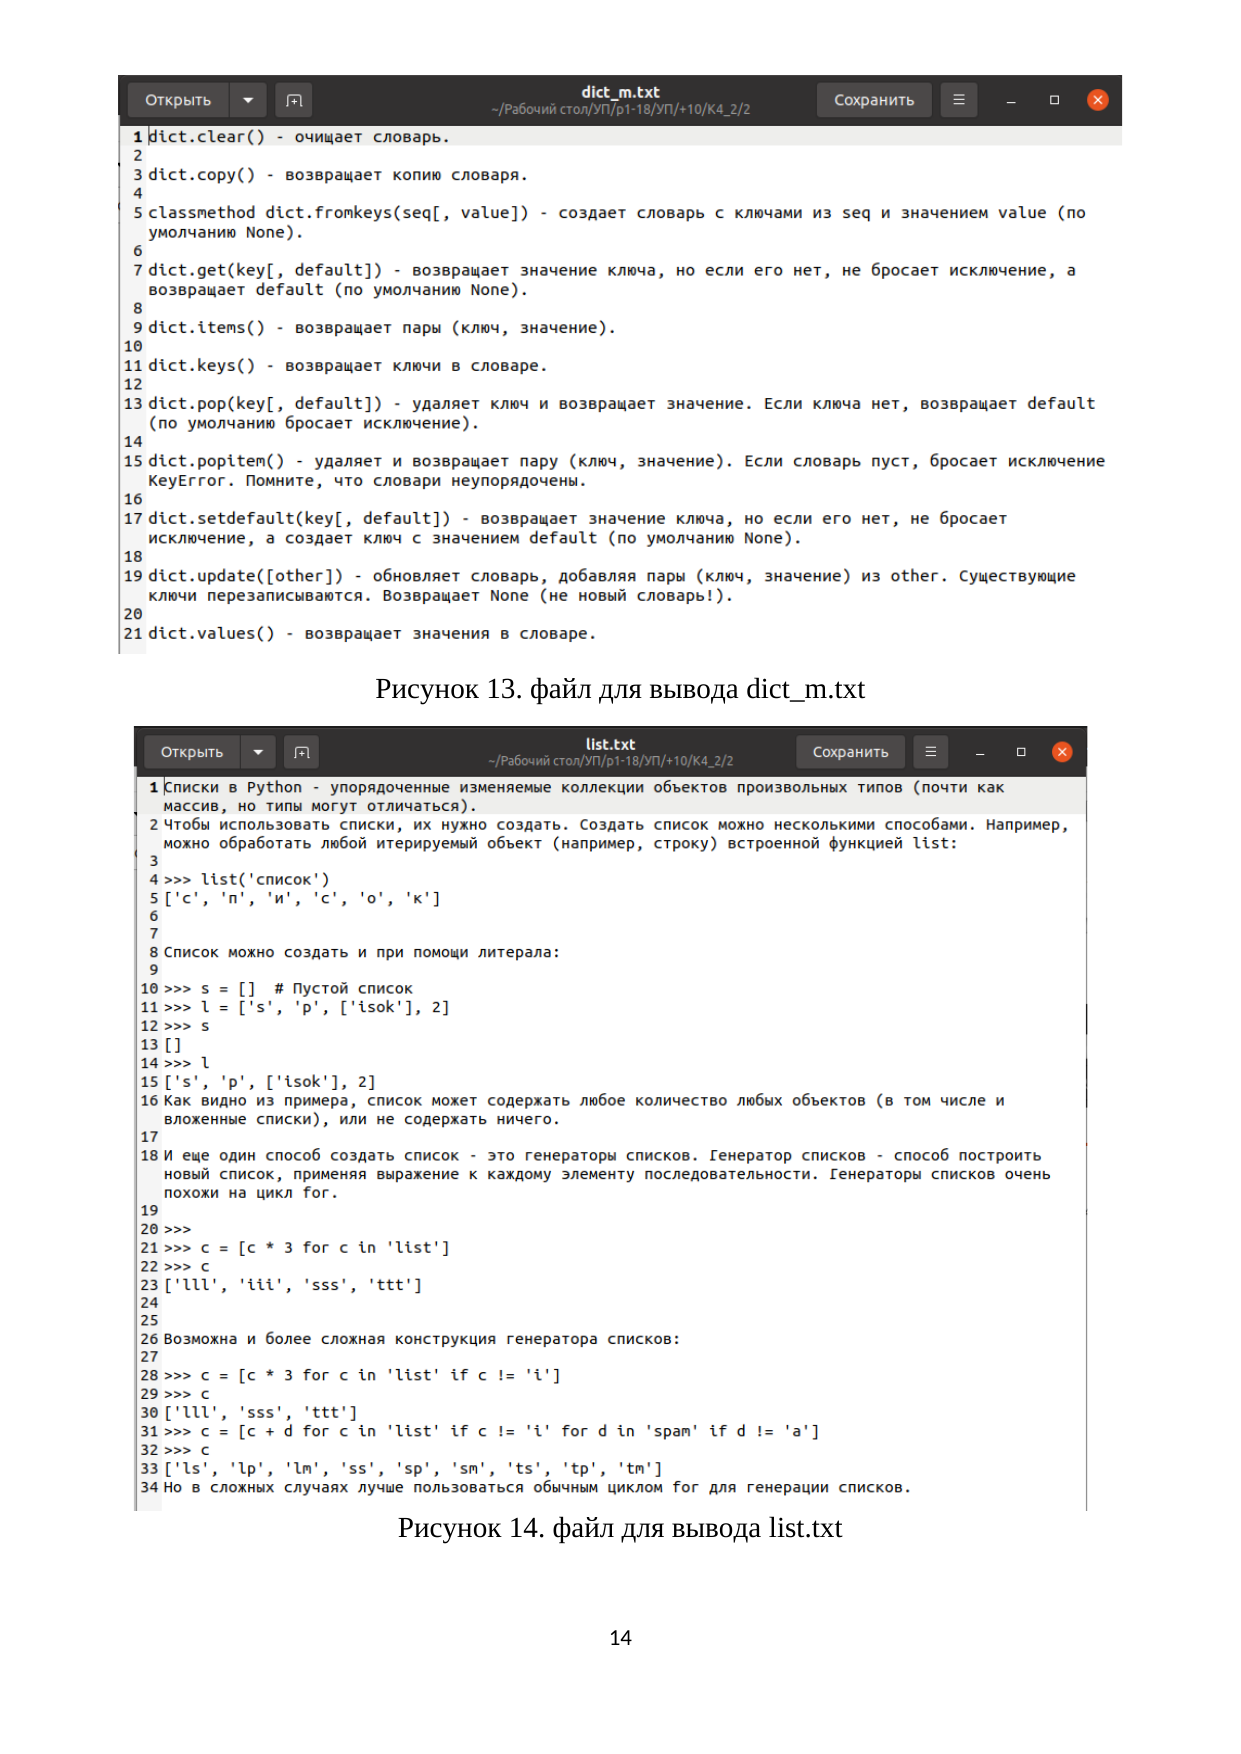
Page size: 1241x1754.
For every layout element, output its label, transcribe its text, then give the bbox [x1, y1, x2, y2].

picture [133, 726, 1088, 1511]
text Рисунок 13. файл для вывода dict_m.txt [118, 654, 1122, 704]
picture [118, 75, 1123, 654]
text Рисунок 14. файл для вывода list.txt [118, 764, 1122, 1544]
